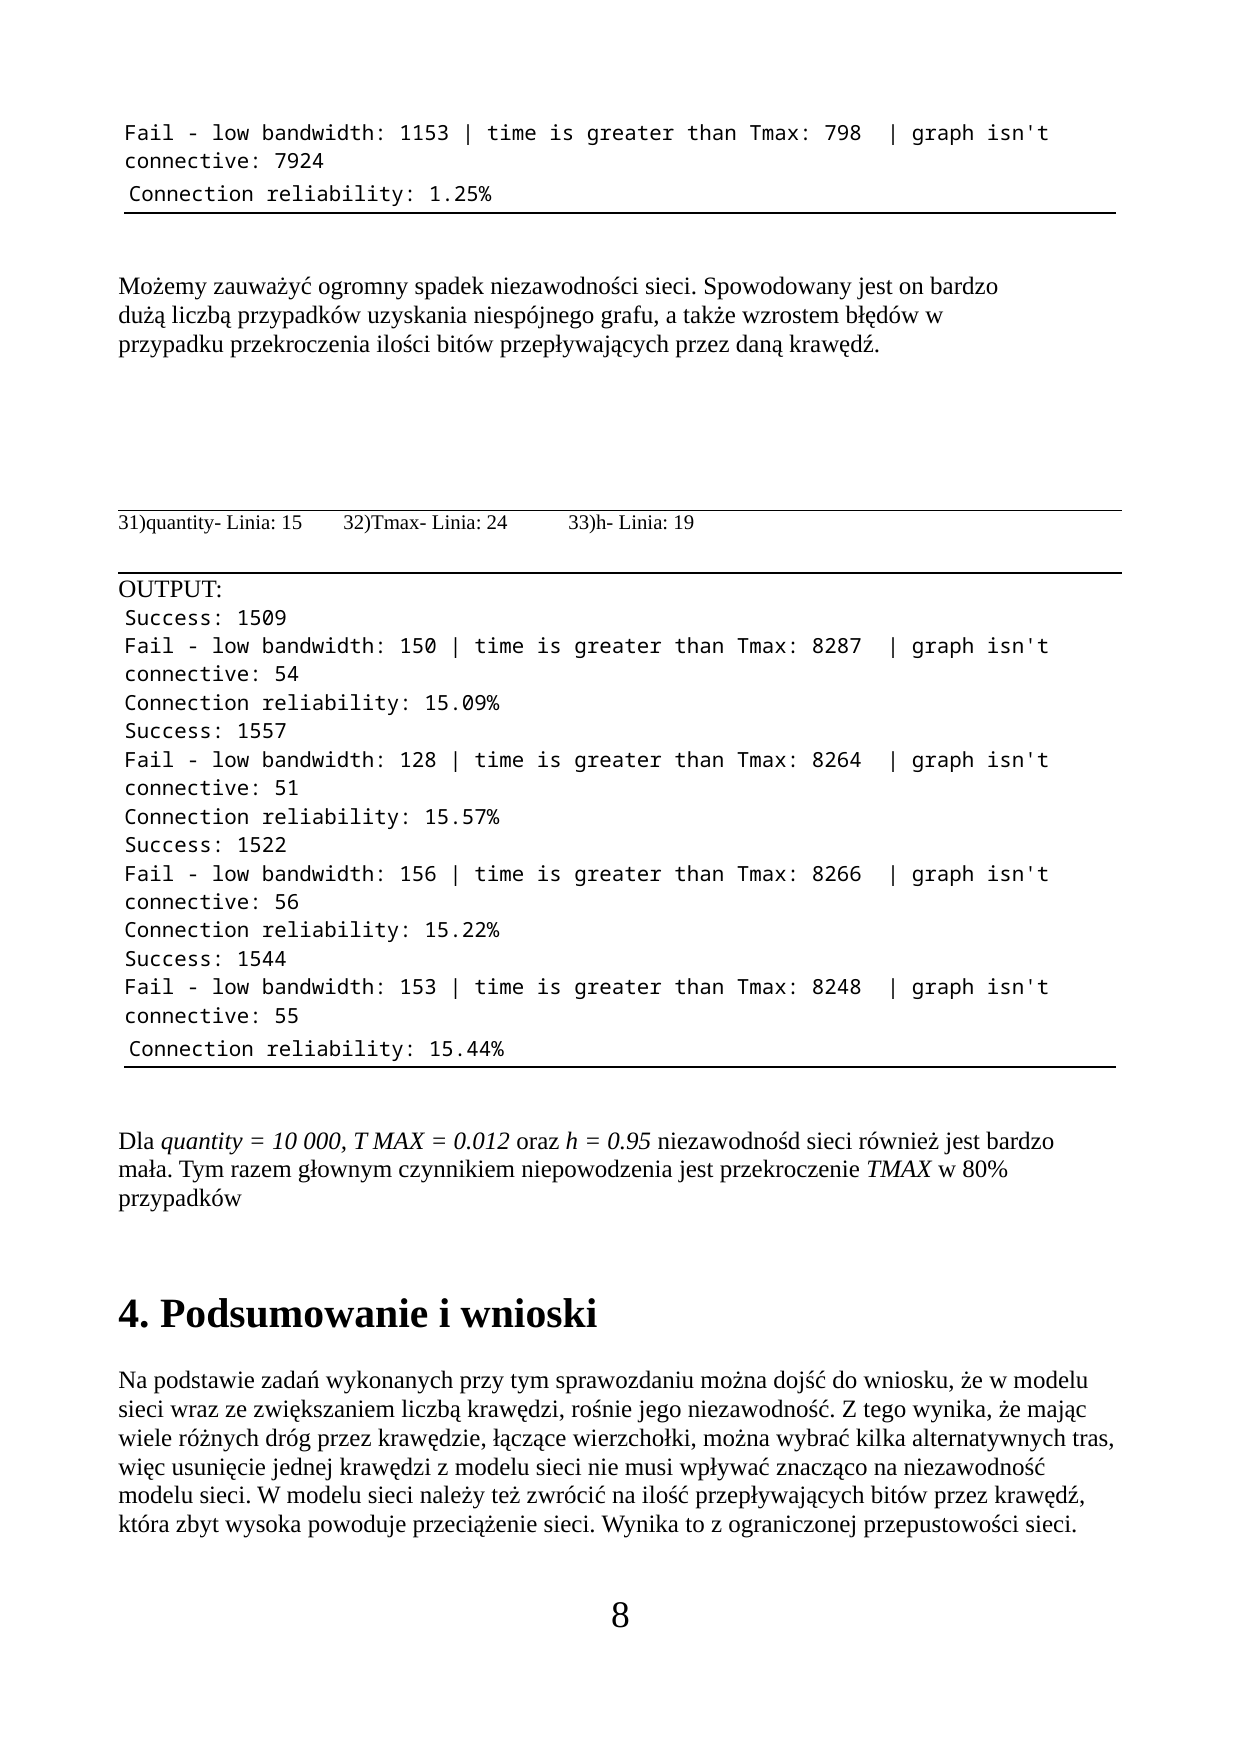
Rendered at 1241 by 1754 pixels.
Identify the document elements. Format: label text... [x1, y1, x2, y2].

text 31)quantity- Linia: 15 32)Tmax- Linia: 24 33)h- Linia: 19 [118, 511, 1122, 534]
text przypadków [118, 1183, 1122, 1212]
text Na podstawie zadań wykonanych przy tym sprawozdaniu można dojść do wniosku, że w modelu sieci wraz ze zwiększaniem liczbą krawędzi, rośnie jego niezawodność. Z tego wynika, że mając wiele różnych dróg przez krawędzie, łączące wierzchołki, można wybrać kilka alternatywnych tras, więc usunięcie jednej krawędzi z modelu sieci nie musi wpływać znacząco na niezawodność modelu sieci. W modelu sieci należy też zwrócić na ilość przepływających bitów przez krawędź, która zbyt wysoka powoduje przeciążenie sieci. Wynika to z ograniczonej przepustowości sieci. [118, 1365, 1122, 1538]
text Możemy zauważyć ogromny spadek niezawodności sieci. Spowodowany jest on bardzo [118, 271, 1122, 300]
text Success: 1557 [124, 716, 1116, 745]
text OUTPUT: [118, 574, 1122, 603]
text Connection reliability: 15.57% [124, 802, 1116, 830]
text dużą liczbą przypadków uzyskania niespójnego grafu, a także wzrostem błędów w [118, 300, 1122, 329]
text Fail - low bandwidth: 1153 | time is greater than Tmax: 798 | graph isn't connective: 7924 [124, 118, 1116, 175]
text Connection reliability: 15.09% [124, 688, 1116, 716]
text Connection reliability: 15.22% [124, 916, 1116, 944]
text Success: 1509 [124, 603, 1116, 631]
text przypadku przekroczenia ilości bitów przepływających przez daną krawędź. [118, 329, 1122, 358]
text Fail - low bandwidth: 153 | time is greater than Tmax: 8248 | graph isn't connective: 55 [124, 972, 1116, 1029]
text 4. Podsumowanie i wnioski [118, 1289, 1122, 1337]
text Connection reliability: 1.25% [124, 175, 1116, 212]
text mała. Tym razem głownym czynnikiem niepowodzenia jest przekroczenie TMAX w 80% [118, 1154, 1122, 1183]
text Fail - low bandwidth: 128 | time is greater than Tmax: 8264 | graph isn't connective: 51 [124, 745, 1116, 802]
text Dla quantity = 10 000, T MAX = 0.012 oraz h = 0.95 niezawodnośd sieci również jest bardzo [118, 1126, 1122, 1154]
text Fail - low bandwidth: 150 | time is greater than Tmax: 8287 | graph isn't connective: 54 [124, 631, 1116, 688]
text Fail - low bandwidth: 156 | time is greater than Tmax: 8266 | graph isn't connective: 56 [124, 859, 1116, 916]
text Success: 1522 [124, 830, 1116, 859]
text Success: 1544 [124, 944, 1116, 972]
text Connection reliability: 15.44% [124, 1029, 1116, 1066]
